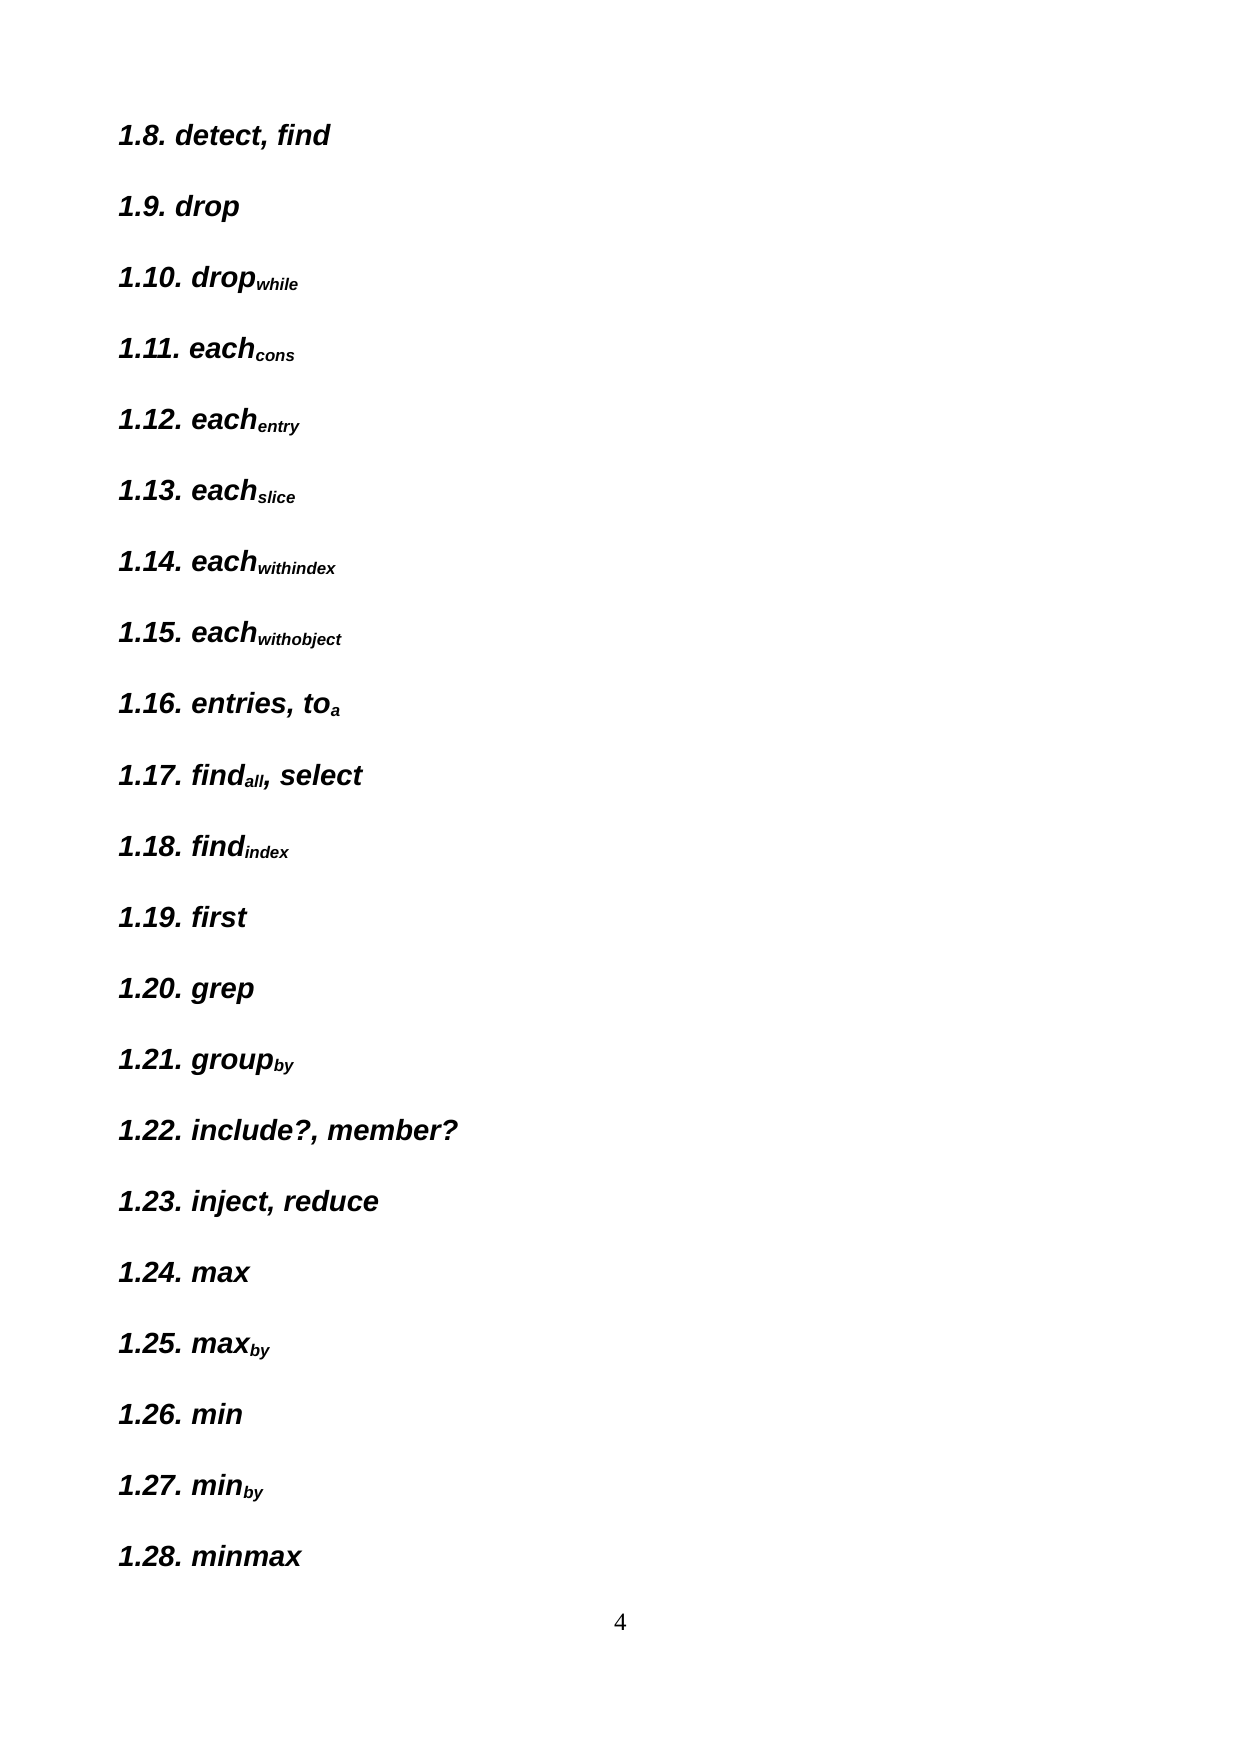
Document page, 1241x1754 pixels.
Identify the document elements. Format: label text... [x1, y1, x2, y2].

subtitle eachslice [118, 473, 1122, 507]
subtitle entries, toa [118, 686, 1122, 720]
subtitle dropwhile [118, 260, 1122, 294]
subtitle eachentry [118, 402, 1122, 436]
subtitle grep [118, 971, 1122, 1004]
subtitle findall, select [118, 757, 1122, 791]
subtitle findindex [118, 828, 1122, 862]
subtitle include?, member? [118, 1113, 1122, 1146]
subtitle detect, find [118, 118, 1122, 152]
subtitle drop [118, 189, 1122, 223]
subtitle eachwithindex [118, 544, 1122, 578]
subtitle maxby [118, 1326, 1122, 1359]
subtitle min [118, 1397, 1122, 1430]
subtitle inject, reduce [118, 1184, 1122, 1217]
subtitle groupby [118, 1042, 1122, 1075]
subtitle minby [118, 1468, 1122, 1501]
subtitle first [118, 899, 1122, 933]
subtitle minmax [118, 1539, 1122, 1572]
subtitle eachcons [118, 331, 1122, 365]
subtitle eachwithobject [118, 615, 1122, 649]
subtitle max [118, 1255, 1122, 1288]
